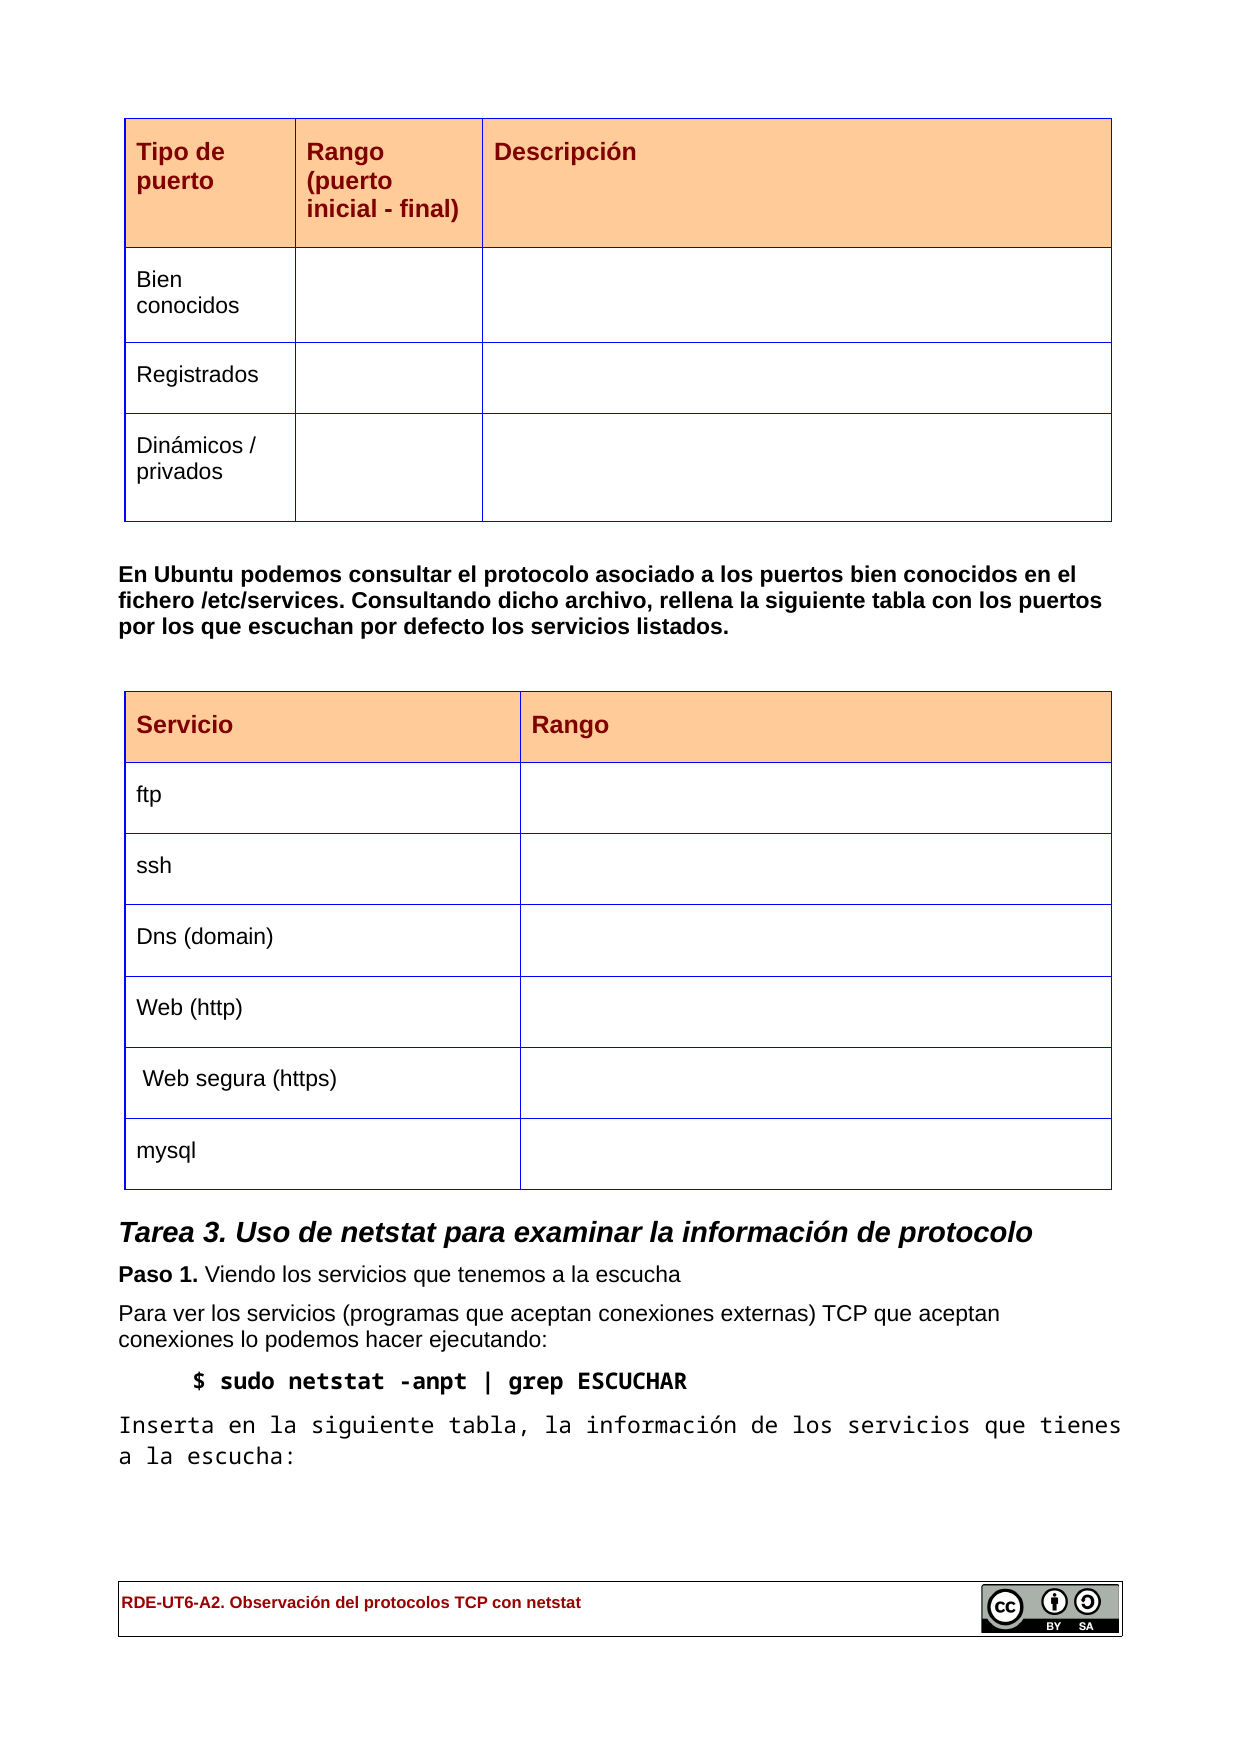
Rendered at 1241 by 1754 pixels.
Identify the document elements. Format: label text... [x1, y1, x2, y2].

table_cell [296, 248, 482, 342]
table_header Descripción [483, 119, 1111, 247]
table_cell mysql [126, 1119, 520, 1189]
table_cell ftp [126, 763, 520, 833]
table_cell Dns (domain) [126, 905, 520, 976]
table_header Rango [521, 692, 1111, 762]
text En Ubuntu podemos consultar el protocolo asociado a los puertos bien conocidos en el fichero /etc/services. Consultando dicho archivo, rellena la siguiente tabla con los puertos por los que escuchan por defecto los servicios listados. [118, 561, 1122, 639]
table_cell ssh [126, 834, 520, 904]
table_cell [483, 414, 1111, 521]
text Inserta en la siguiente tabla, la información de los servicios que tienes a la escucha: [118, 1409, 1122, 1471]
table_cell [296, 343, 482, 413]
table_cell [521, 763, 1111, 833]
text $ sudo netstat -anpt | grep ESCUCHAR [192, 1365, 1122, 1396]
table_cell [483, 248, 1111, 342]
table_cell Dinámicos / privados [126, 414, 295, 521]
text Paso 1. Viendo los servicios que tenemos a la escucha [118, 1261, 1122, 1287]
table_cell Web segura (https) [126, 1048, 520, 1118]
table_header Tipo de puerto [126, 119, 295, 247]
table_cell [521, 1119, 1111, 1189]
table_cell [521, 905, 1111, 976]
table_cell [296, 414, 482, 521]
table_cell [521, 834, 1111, 904]
table_header Servicio [126, 692, 520, 762]
table_cell [521, 977, 1111, 1047]
subtitle Tarea 3. Uso de netstat para examinar la información de protocolo [118, 1215, 1122, 1248]
table_cell Bien conocidos [126, 248, 295, 342]
table_cell Web (http) [126, 977, 520, 1047]
text Para ver los servicios (programas que aceptan conexiones externas) TCP que aceptan conexiones lo podemos hacer ejecutando: [118, 1300, 1122, 1353]
table_cell Registrados [126, 343, 295, 413]
table_cell [521, 1048, 1111, 1118]
table_cell [483, 343, 1111, 413]
picture [981, 1584, 1119, 1633]
table_header Rango (puerto inicial - final) [296, 119, 482, 247]
